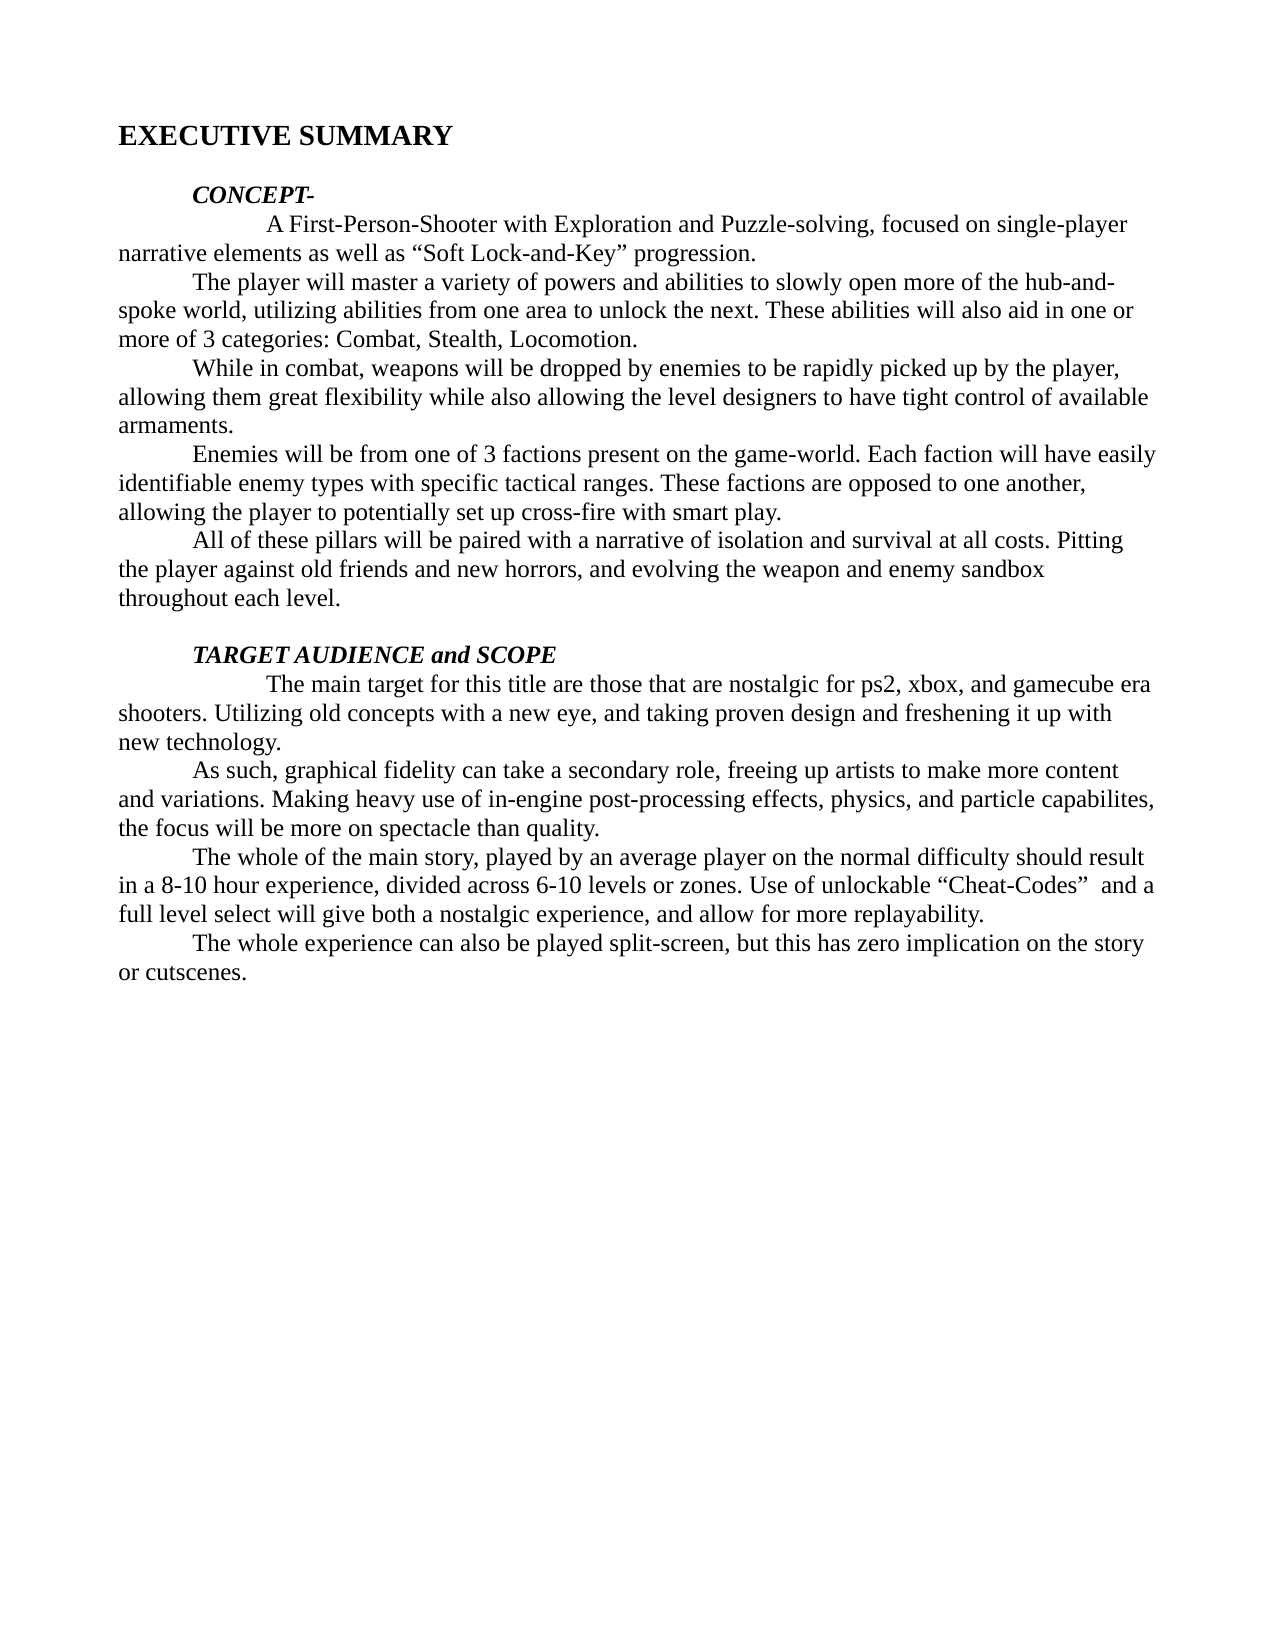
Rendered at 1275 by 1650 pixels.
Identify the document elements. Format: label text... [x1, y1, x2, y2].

text All of these pillars will be paired with a narrative of isolation and survival at all costs. Pitting the player against old friends and new horrors, and evolving the weapon and enemy sandbox throughout each level. [118, 525, 1157, 612]
text The whole experience can also be played split-screen, but this has zero implication on the story or cutscenes. [118, 928, 1157, 985]
text The main target for this title are those that are nostalgic for ps2, xbox, and gamecube era shooters. Utilizing old concepts with a new eye, and taking proven design and freshening it up with new technology. [118, 669, 1157, 755]
text A First-Person-Shooter with Exploration and Puzzle-solving, focused on single-player narrative elements as well as “Soft Lock-and-Key” progression. [118, 209, 1157, 267]
text Enemies will be from one of 3 factions present on the game-world. Each faction will have easily identifiable enemy types with specific tactical ranges. These factions are opposed to one another, allowing the player to potentially set up cross-fire with smart play. [118, 439, 1157, 525]
text EXECUTIVE SUMMARY [118, 118, 1157, 152]
text TARGET AUDIENCE and SCOPE [118, 640, 1157, 669]
text The player will master a variety of powers and abilities to slowly open more of the hub-and-spoke world, utilizing abilities from one area to unlock the next. These abilities will also aid in one or more of 3 categories: Combat, Stealth, Locomotion. [118, 267, 1157, 353]
text CONCEPT- [118, 180, 1157, 209]
text The whole of the main story, played by an average player on the normal difficulty should result in a 8-10 hour experience, divided across 6-10 levels or zones. Use of unlockable “Cheat-Codes” and a full level select will give both a nostalgic experience, and allow for more replayability. [118, 842, 1157, 928]
text While in combat, weapons will be dropped by enemies to be rapidly picked up by the player, allowing them great flexibility while also allowing the level designers to have tight control of available armaments. [118, 353, 1157, 439]
text As such, graphical fidelity can take a secondary role, freeing up artists to make more content and variations. Making heavy use of in-engine post-processing effects, physics, and particle capabilites, the focus will be more on spectacle than quality. [118, 755, 1157, 842]
